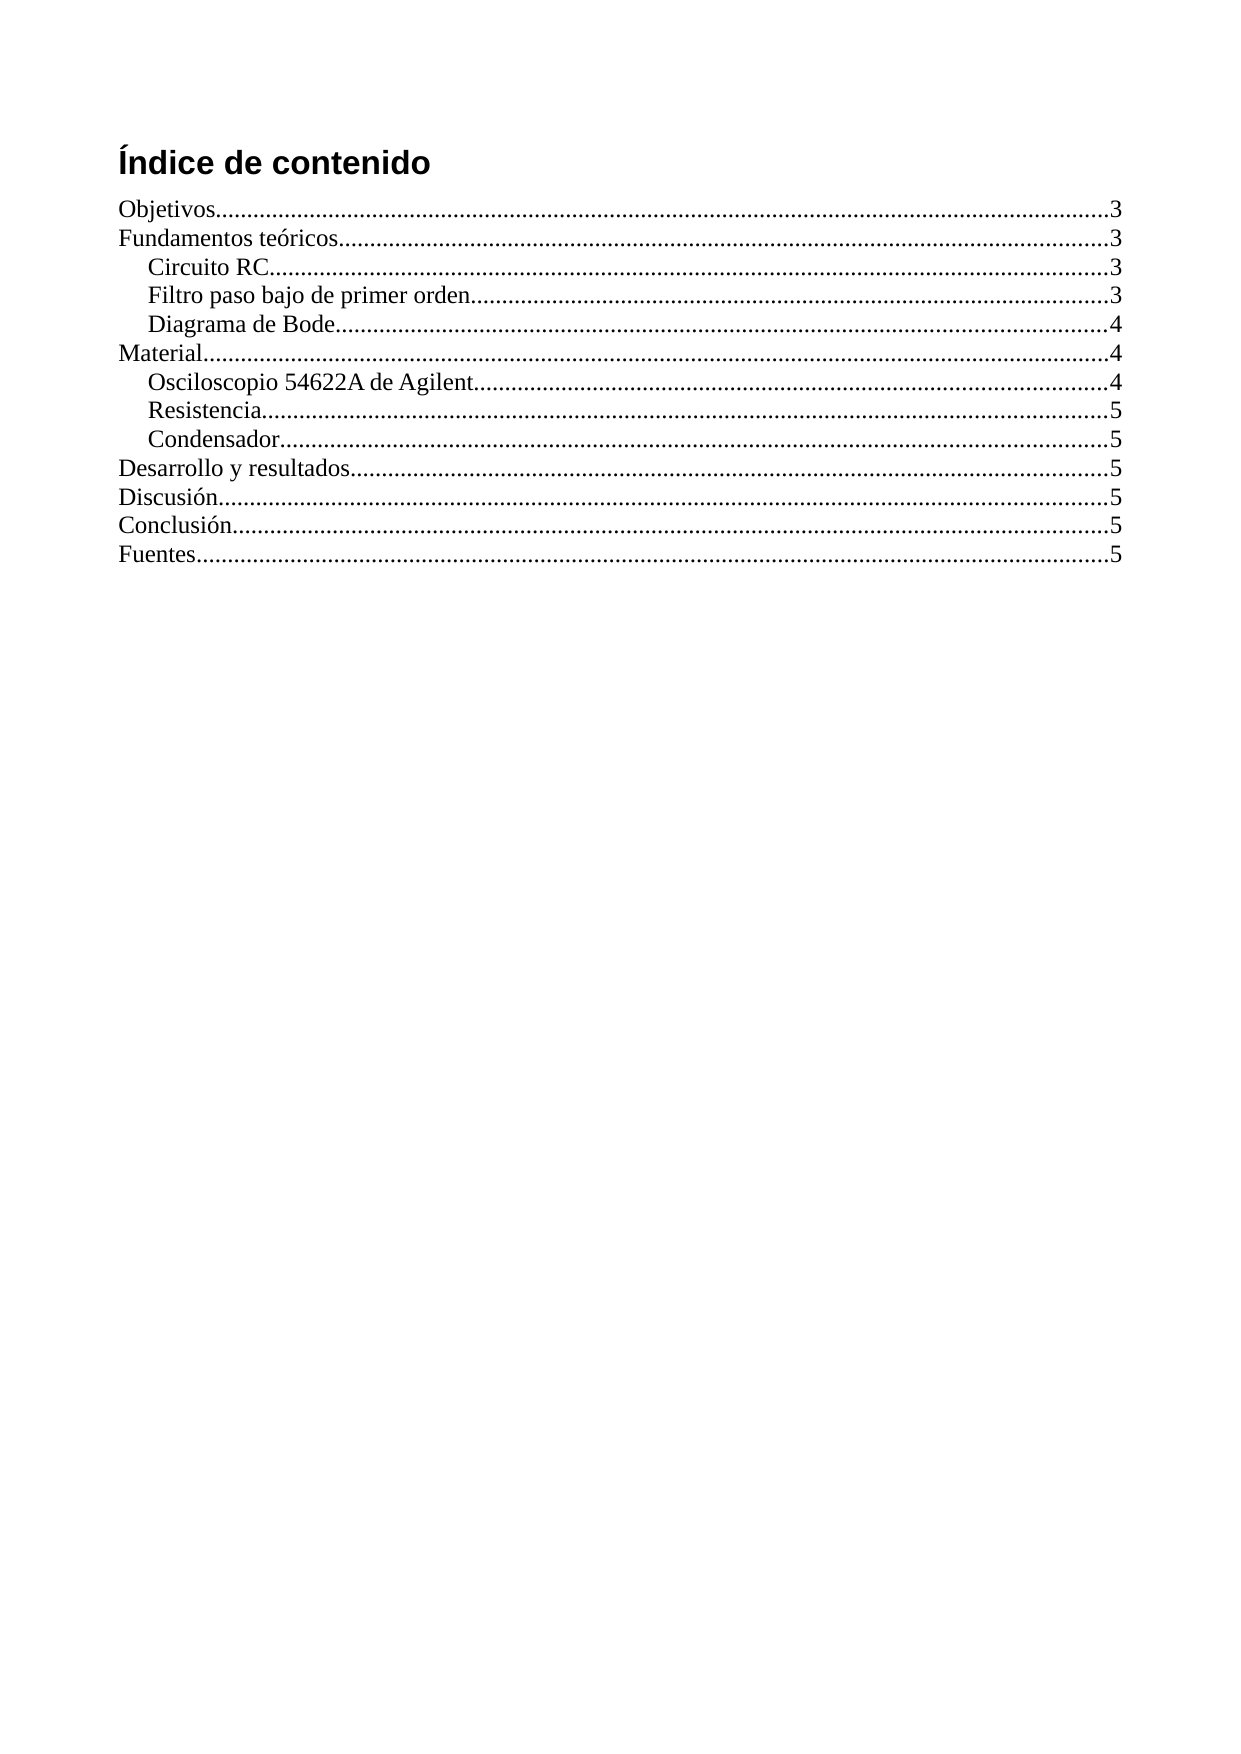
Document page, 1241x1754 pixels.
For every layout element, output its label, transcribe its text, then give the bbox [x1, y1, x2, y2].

text Resistencia 5 [148, 395, 1122, 424]
text Filtro paso bajo de primer orden 3 [148, 280, 1122, 309]
text Diagrama de Bode 4 [148, 309, 1122, 338]
text Discusión 5 [118, 482, 1122, 510]
text Objetivos 3 [118, 194, 1122, 223]
text Condensador 5 [148, 424, 1122, 453]
text Osciloscopio 54622A de Agilent 4 [148, 367, 1122, 395]
text Conclusión 5 [118, 510, 1122, 539]
text Circuito RC 3 [148, 252, 1122, 280]
text Fuentes 5 [118, 539, 1122, 568]
text Desarrollo y resultados 5 [118, 453, 1122, 482]
text Fundamentos teóricos 3 [118, 223, 1122, 252]
subtitle Índice de contenido [118, 143, 1122, 182]
text Material 4 [118, 338, 1122, 367]
